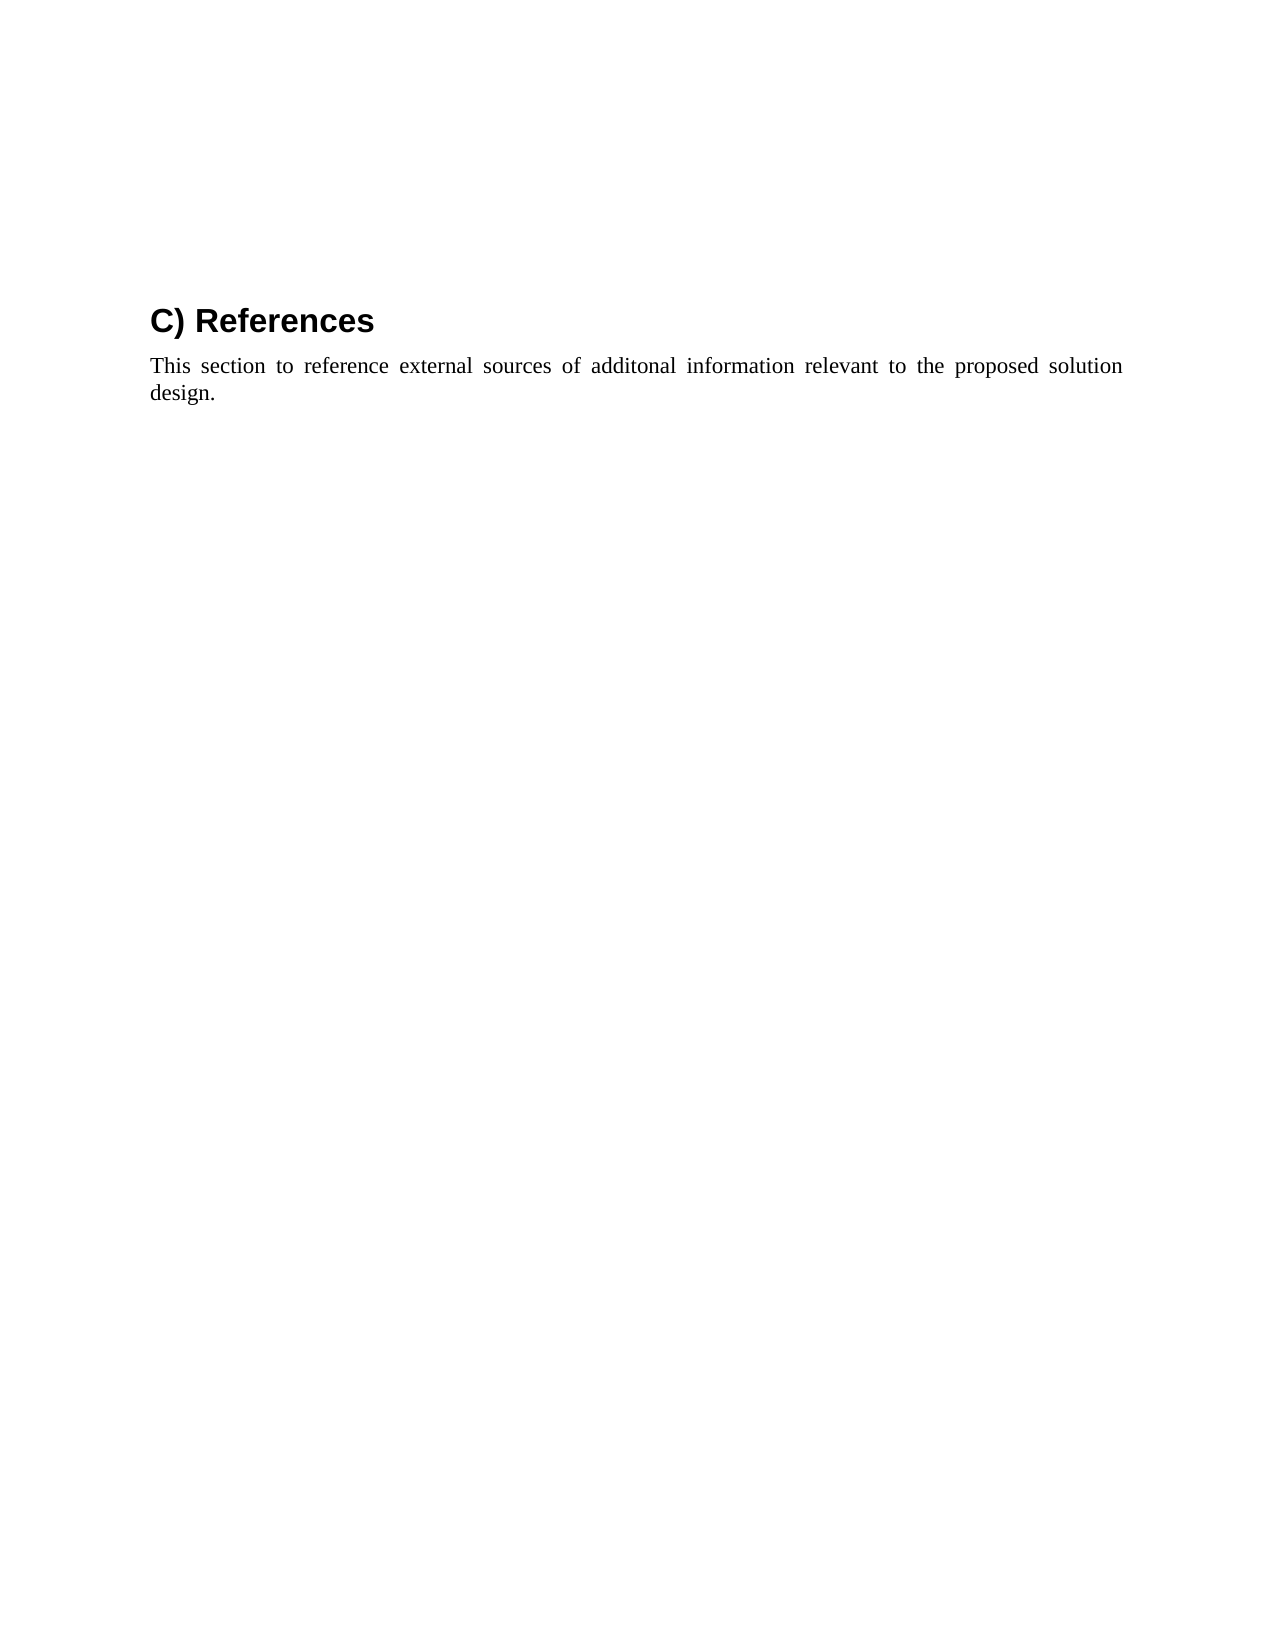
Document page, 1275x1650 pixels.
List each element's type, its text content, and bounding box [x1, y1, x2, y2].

text This section to reference external sources of additonal information relevant to the proposed solution design. [150, 352, 1125, 405]
subtitle References [150, 302, 1125, 340]
